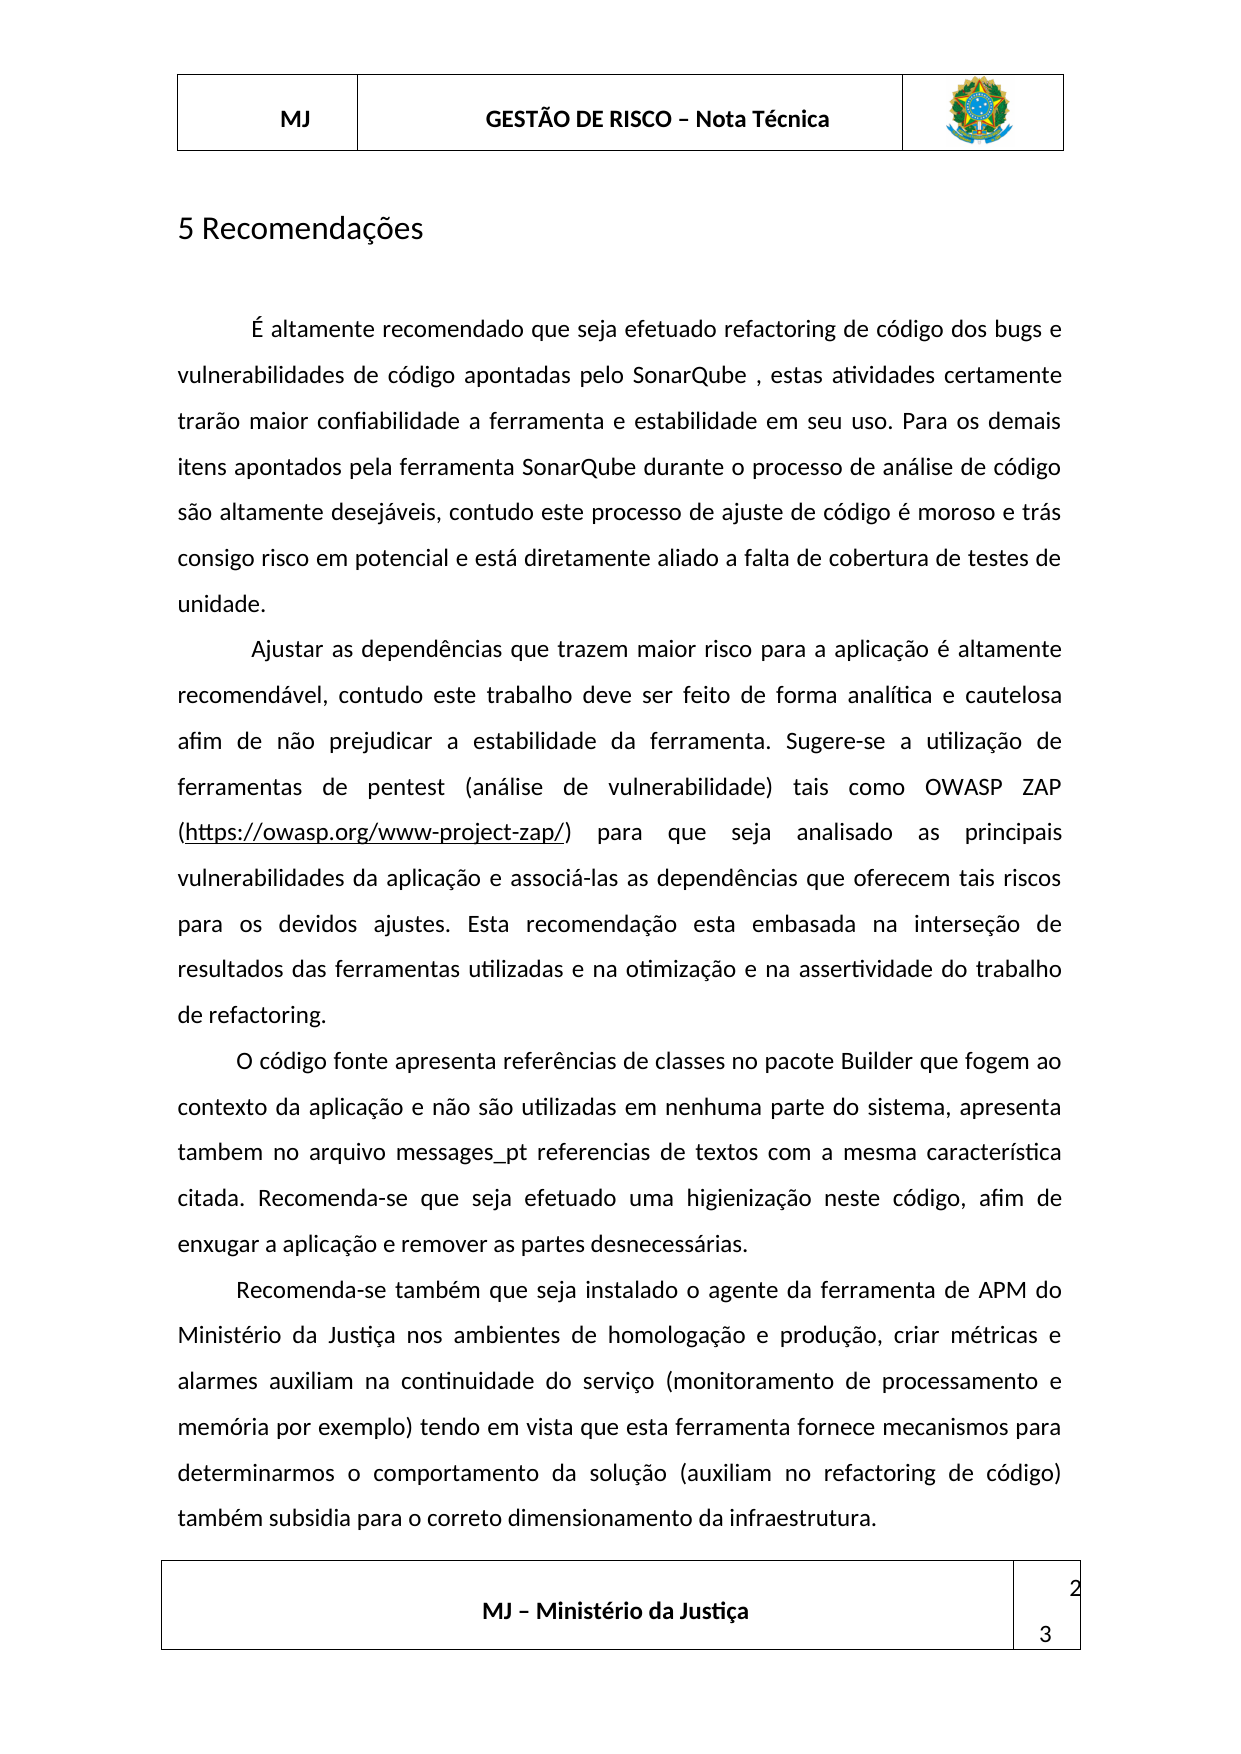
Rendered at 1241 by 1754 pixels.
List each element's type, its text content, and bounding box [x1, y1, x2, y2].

text Recomenda-se também que seja instalado o agente da ferramenta de APM do Ministério da Justiça nos ambientes de homologação e produção, criar métricas e alarmes auxiliam na continuidade do serviço (monitoramento de processamento e memória por exemplo) tendo em vista que esta ferramenta fornece mecanismos para determinarmos o comportamento da solução (auxiliam no refactoring de código) também subsidia para o correto dimensionamento da infraestrutura. [177, 1350, 1063, 1365]
subtitle 5 Recomendações [423, 207, 1063, 247]
text Ajustar as dependências que trazem maior risco para a aplicação é altamente recomendável, contudo este trabalho deve ser feito de forma analítica e cautelosa afim de não prejudicar a estabilidade da ferramenta. Sugere-se a utilização de ferramentas de pentest (análise de vulnerabilidade) tais como OWASP ZAP (https://owasp.org/www-project-zap/) para que seja analisado as principais vulnerabilidades da aplicação e associá-las as dependências que oferecem tais riscos para os devidos ajustes. Esta recomendação esta embasada na interseção de resultados das ferramentas utilizadas e na otimização e na assertividade do trabalho de refactoring. [177, 847, 1063, 862]
text Ajustar as dependências que trazem maior risco para a aplicação é altamente recomendável, contudo este trabalho deve ser feito de forma analítica e cautelosa afim de não prejudicar a estabilidade da ferramenta. Sugere-se a utilização de ferramentas de pentest (análise de vulnerabilidade) tais como OWASP ZAP (https://owasp.org/www-project-zap/) para que seja analisado as principais vulnerabilidades da aplicação e associá-las as dependências que oferecem tais riscos para os devidos ajustes. Esta recomendação esta embasada na interseção de resultados das ferramentas utilizadas e na otimização e na assertividade do trabalho de refactoring. [177, 938, 1063, 954]
text É altamente recomendado que seja efetuado refactoring de código dos bugs e vulnerabilidades de código apontadas pelo SonarQube , estas atividades certamente trarão maior confiabilidade a ferramenta e estabilidade em seu uso. Para os demais itens apontados pela ferramenta SonarQube durante o processo de análise de código são altamente desejáveis, contudo este processo de ajuste de código é moroso e trás consigo risco em potencial e está diretamente aliado a falta de cobertura de testes de unidade. [177, 313, 1063, 359]
text Ajustar as dependências que trazem maior risco para a aplicação é altamente recomendável, contudo este trabalho deve ser feito de forma analítica e cautelosa afim de não prejudicar a estabilidade da ferramenta. Sugere-se a utilização de ferramentas de pentest (análise de vulnerabilidade) tais como OWASP ZAP (https://owasp.org/www-project-zap/) para que seja analisado as principais vulnerabilidades da aplicação e associá-las as dependências que oferecem tais riscos para os devidos ajustes. Esta recomendação esta embasada na interseção de resultados das ferramentas utilizadas e na otimização e na assertividade do trabalho de refactoring. [177, 664, 1063, 679]
text Ajustar as dependências que trazem maior risco para a aplicação é altamente recomendável, contudo este trabalho deve ser feito de forma analítica e cautelosa afim de não prejudicar a estabilidade da ferramenta. Sugere-se a utilização de ferramentas de pentest (análise de vulnerabilidade) tais como OWASP ZAP (https://owasp.org/www-project-zap/) para que seja analisado as principais vulnerabilidades da aplicação e associá-las as dependências que oferecem tais riscos para os devidos ajustes. Esta recomendação esta embasada na interseção de resultados das ferramentas utilizadas e na otimização e na assertividade do trabalho de refactoring. [177, 984, 1063, 1030]
text O código fonte apresenta referências de classes no pacote Builder que fogem ao contexto da aplicação e não são utilizadas em nenhuma parte do sistema, apresenta tambem no arquivo messages_pt referencias de textos com a mesma característica citada. Recomenda-se que seja efetuado uma higienização neste código, afim de enxugar a aplicação e remover as partes desnecessárias. [177, 1213, 1063, 1258]
text Recomenda-se também que seja instalado o agente da ferramenta de APM do Ministério da Justiça nos ambientes de homologação e produção, criar métricas e alarmes auxiliam na continuidade do serviço (monitoramento de processamento e memória por exemplo) tendo em vista que esta ferramenta fornece mecanismos para determinarmos o comportamento da solução (auxiliam no refactoring de código) também subsidia para o correto dimensionamento da infraestrutura. [177, 1396, 1063, 1411]
text Recomenda-se também que seja instalado o agente da ferramenta de APM do Ministério da Justiça nos ambientes de homologação e produção, criar métricas e alarmes auxiliam na continuidade do serviço (monitoramento de processamento e memória por exemplo) tendo em vista que esta ferramenta fornece mecanismos para determinarmos o comportamento da solução (auxiliam no refactoring de código) também subsidia para o correto dimensionamento da infraestrutura. [177, 1274, 1063, 1320]
text É altamente recomendado que seja efetuado refactoring de código dos bugs e vulnerabilidades de código apontadas pelo SonarQube , estas atividades certamente trarão maior confiabilidade a ferramenta e estabilidade em seu uso. Para os demais itens apontados pela ferramenta SonarQube durante o processo de análise de código são altamente desejáveis, contudo este processo de ajuste de código é moroso e trás consigo risco em potencial e está diretamente aliado a falta de cobertura de testes de unidade. [177, 527, 1063, 542]
text Ajustar as dependências que trazem maior risco para a aplicação é altamente recomendável, contudo este trabalho deve ser feito de forma analítica e cautelosa afim de não prejudicar a estabilidade da ferramenta. Sugere-se a utilização de ferramentas de pentest (análise de vulnerabilidade) tais como OWASP ZAP (https://owasp.org/www-project-zap/) para que seja analisado as principais vulnerabilidades da aplicação e associá-las as dependências que oferecem tais riscos para os devidos ajustes. Esta recomendação esta embasada na interseção de resultados das ferramentas utilizadas e na otimização e na assertividade do trabalho de refactoring. [177, 893, 1063, 908]
text Ajustar as dependências que trazem maior risco para a aplicação é altamente recomendável, contudo este trabalho deve ser feito de forma analítica e cautelosa afim de não prejudicar a estabilidade da ferramenta. Sugere-se a utilização de ferramentas de pentest (análise de vulnerabilidade) tais como OWASP ZAP (https://owasp.org/www-project-zap/) para que seja analisado as principais vulnerabilidades da aplicação e associá-las as dependências que oferecem tais riscos para os devidos ajustes. Esta recomendação esta embasada na interseção de resultados das ferramentas utilizadas e na otimização e na assertividade do trabalho de refactoring. [177, 756, 1063, 771]
text É altamente recomendado que seja efetuado refactoring de código dos bugs e vulnerabilidades de código apontadas pelo SonarQube , estas atividades certamente trarão maior confiabilidade a ferramenta e estabilidade em seu uso. Para os demais itens apontados pela ferramenta SonarQube durante o processo de análise de código são altamente desejáveis, contudo este processo de ajuste de código é moroso e trás consigo risco em potencial e está diretamente aliado a falta de cobertura de testes de unidade. [177, 390, 1063, 405]
text Ajustar as dependências que trazem maior risco para a aplicação é altamente recomendável, contudo este trabalho deve ser feito de forma analítica e cautelosa afim de não prejudicar a estabilidade da ferramenta. Sugere-se a utilização de ferramentas de pentest (análise de vulnerabilidade) tais como OWASP ZAP (https://owasp.org/www-project-zap/) para que seja analisado as principais vulnerabilidades da aplicação e associá-las as dependências que oferecem tais riscos para os devidos ajustes. Esta recomendação esta embasada na interseção de resultados das ferramentas utilizadas e na otimização e na assertividade do trabalho de refactoring. [177, 710, 1063, 725]
text O código fonte apresenta referências de classes no pacote Builder que fogem ao contexto da aplicação e não são utilizadas em nenhuma parte do sistema, apresenta tambem no arquivo messages_pt referencias de textos com a mesma característica citada. Recomenda-se que seja efetuado uma higienização neste código, afim de enxugar a aplicação e remover as partes desnecessárias. [177, 1121, 1063, 1137]
text O código fonte apresenta referências de classes no pacote Builder que fogem ao contexto da aplicação e não são utilizadas em nenhuma parte do sistema, apresenta tambem no arquivo messages_pt referencias de textos com a mesma característica citada. Recomenda-se que seja efetuado uma higienização neste código, afim de enxugar a aplicação e remover as partes desnecessárias. [177, 1167, 1063, 1182]
text Recomenda-se também que seja instalado o agente da ferramenta de APM do Ministério da Justiça nos ambientes de homologação e produção, criar métricas e alarmes auxiliam na continuidade do serviço (monitoramento de processamento e memória por exemplo) tendo em vista que esta ferramenta fornece mecanismos para determinarmos o comportamento da solução (auxiliam no refactoring de código) também subsidia para o correto dimensionamento da infraestrutura. [177, 1441, 1063, 1457]
text Recomenda-se também que seja instalado o agente da ferramenta de APM do Ministério da Justiça nos ambientes de homologação e produção, criar métricas e alarmes auxiliam na continuidade do serviço (monitoramento de processamento e memória por exemplo) tendo em vista que esta ferramenta fornece mecanismos para determinarmos o comportamento da solução (auxiliam no refactoring de código) também subsidia para o correto dimensionamento da infraestrutura. [177, 1487, 1063, 1533]
text É altamente recomendado que seja efetuado refactoring de código dos bugs e vulnerabilidades de código apontadas pelo SonarQube , estas atividades certamente trarão maior confiabilidade a ferramenta e estabilidade em seu uso. Para os demais itens apontados pela ferramenta SonarQube durante o processo de análise de código são altamente desejáveis, contudo este processo de ajuste de código é moroso e trás consigo risco em potencial e está diretamente aliado a falta de cobertura de testes de unidade. [177, 573, 1063, 618]
text É altamente recomendado que seja efetuado refactoring de código dos bugs e vulnerabilidades de código apontadas pelo SonarQube , estas atividades certamente trarão maior confiabilidade a ferramenta e estabilidade em seu uso. Para os demais itens apontados pela ferramenta SonarQube durante o processo de análise de código são altamente desejáveis, contudo este processo de ajuste de código é moroso e trás consigo risco em potencial e está diretamente aliado a falta de cobertura de testes de unidade. [177, 435, 1063, 451]
text Ajustar as dependências que trazem maior risco para a aplicação é altamente recomendável, contudo este trabalho deve ser feito de forma analítica e cautelosa afim de não prejudicar a estabilidade da ferramenta. Sugere-se a utilização de ferramentas de pentest (análise de vulnerabilidade) tais como OWASP ZAP (https://owasp.org/www-project-zap/) para que seja analisado as principais vulnerabilidades da aplicação e associá-las as dependências que oferecem tais riscos para os devidos ajustes. Esta recomendação esta embasada na interseção de resultados das ferramentas utilizadas e na otimização e na assertividade do trabalho de refactoring. [177, 801, 1063, 816]
text É altamente recomendado que seja efetuado refactoring de código dos bugs e vulnerabilidades de código apontadas pelo SonarQube , estas atividades certamente trarão maior confiabilidade a ferramenta e estabilidade em seu uso. Para os demais itens apontados pela ferramenta SonarQube durante o processo de análise de código são altamente desejáveis, contudo este processo de ajuste de código é moroso e trás consigo risco em potencial e está diretamente aliado a falta de cobertura de testes de unidade. [177, 481, 1063, 496]
picture [944, 75, 1020, 149]
text O código fonte apresenta referências de classes no pacote Builder que fogem ao contexto da aplicação e não são utilizadas em nenhuma parte do sistema, apresenta tambem no arquivo messages_pt referencias de textos com a mesma característica citada. Recomenda-se que seja efetuado uma higienização neste código, afim de enxugar a aplicação e remover as partes desnecessárias. [177, 1045, 1063, 1091]
